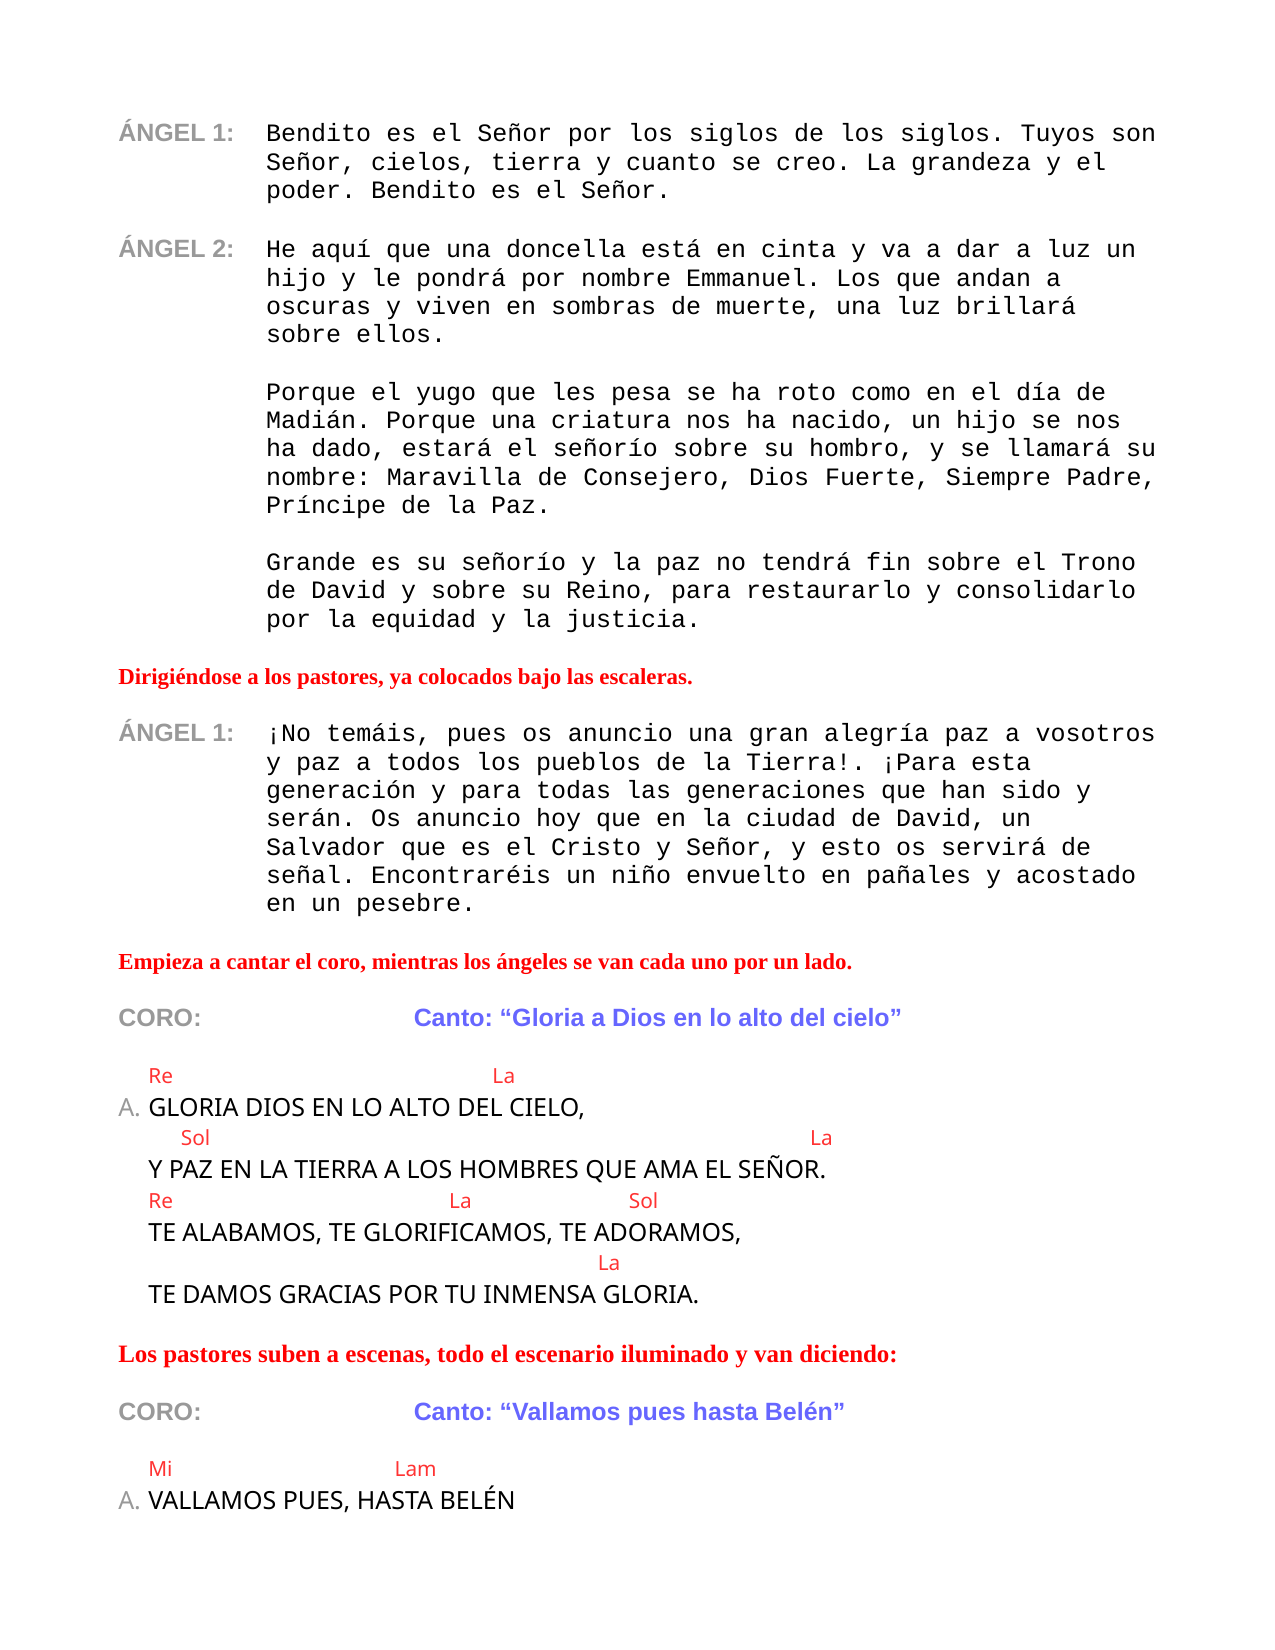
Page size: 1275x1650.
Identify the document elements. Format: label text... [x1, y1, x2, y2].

text CORO: Canto: “Vallamos pues hasta Belén” [118, 1397, 1157, 1426]
text Y PAZ EN LA TIERRA A LOS HOMBRES QUE AMA EL SEÑOR. [118, 1152, 1157, 1186]
text ÁNGEL 1: ¡No temáis, pues os anuncio una gran alegría paz a vosotros y paz a todos los pueblos de la Tierra!. ¡Para esta generación y para todas las generaciones que han sido y serán. Os anuncio hoy que en la ciudad de David, un Salvador que es el Cristo y Señor, y esto os servirá de señal. Encontraréis un niño envuelto en pañales y acostado en un pesebre. [118, 718, 1157, 919]
text Dirigiéndose a los pastores, ya colocados bajo las escaleras. [118, 663, 1157, 690]
text Los pastores suben a escenas, todo el escenario iluminado y van diciendo: [118, 1339, 1157, 1368]
text Re La [118, 1061, 1157, 1089]
text Sol La [118, 1123, 1157, 1152]
text Re La Sol [118, 1186, 1157, 1214]
text ÁNGEL 2: He aquí que una doncella está en cinta y va a dar a luz un hijo y le pondrá por nombre Emmanuel. Los que andan a oscuras y viven en sombras de muerte, una luz brillará sobre ellos. [118, 234, 1157, 350]
text A. VALLAMOS PUES, HASTA BELÉN [118, 1483, 1157, 1517]
text La [118, 1248, 1157, 1277]
text TE ALABAMOS, TE GLORIFICAMOS, TE ADORAMOS, [118, 1214, 1157, 1248]
text TE DAMOS GRACIAS POR TU INMENSA GLORIA. [118, 1277, 1157, 1311]
text A. GLORIA DIOS EN LO ALTO DEL CIELO, [118, 1089, 1157, 1123]
text Grande es su señorío y la paz no tendrá fin sobre el Trono de David y sobre su Reino, para restaurarlo y consolidarlo por la equidad y la justicia. [118, 549, 1157, 634]
text Empieza a cantar el coro, mientras los ángeles se van cada uno por un lado. [118, 948, 1157, 974]
text Porque el yugo que les pesa se ha roto como en el día de Madián. Porque una criatura nos ha nacido, un hijo se nos ha dado, estará el señorío sobre su hombro, y se llamará su nombre: Maravilla de Consejero, Dios Fuerte, Siempre Padre, Príncipe de la Paz. [118, 379, 1157, 521]
text Mi Lam [118, 1454, 1157, 1483]
text CORO: Canto: “Gloria a Dios en lo alto del cielo” [118, 1003, 1157, 1032]
text ÁNGEL 1: Bendito es el Señor por los siglos de los siglos. Tuyos son Señor, cielos, tierra y cuanto se creo. La grandeza y el poder. Bendito es el Señor. [118, 118, 1157, 206]
